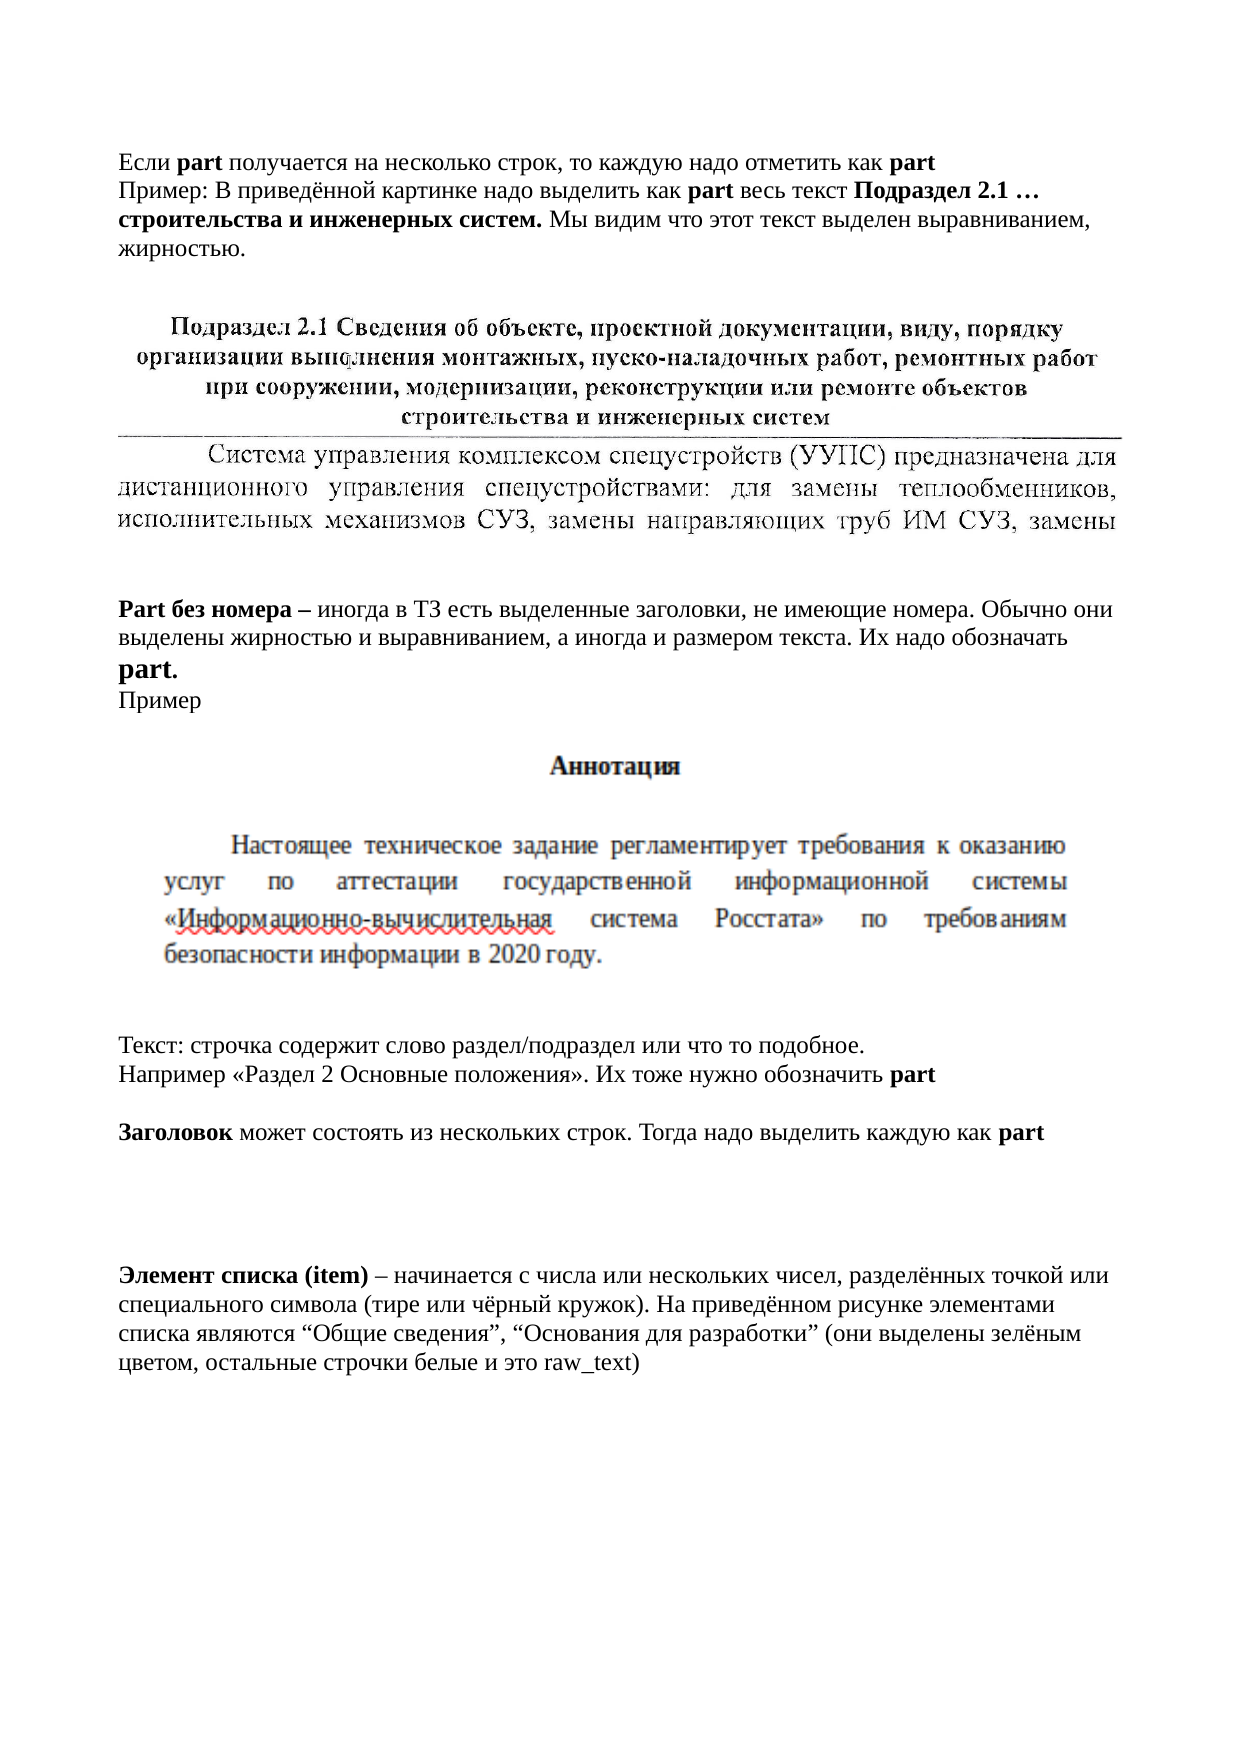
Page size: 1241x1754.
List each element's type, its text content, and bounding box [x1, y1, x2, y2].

text Если part получается на несколько строк, то каждую надо отметить как part [118, 147, 1122, 176]
text Пример: В приведённой картинке надо выделить как part весь текст Подраздел 2.1 … строительства и инженерных систем. Мы видим что этот текст выделен выравниванием, жирностью. [118, 176, 1122, 262]
text Текст: строчка содержит слово раздел/подраздел или что то подобное. Например «Раздел 2 Основные положения». Их тоже нужно обозначить part [118, 713, 1122, 1088]
picture [120, 713, 1121, 1031]
text part. [118, 651, 1122, 685]
text Заголовок может состоять из нескольких строк. Тогда надо выделить каждую как part [118, 1117, 1122, 1145]
picture [118, 290, 1123, 537]
text Part без номера – иногда в ТЗ есть выделенные заголовки, не имеющие номера. Обычно они выделены жирностью и выравниванием, а иногда и размером текста. Их надо обозначать [118, 594, 1122, 651]
text Элемент списка (item) – начинается с числа или нескольких чисел, разделённых точкой или специального символа (тире или чёрный кружок). На приведённом рисунке элементами списка являются “Общие сведения”, “Основания для разработки” (они выделены зелёным цветом, остальные строчки белые и это raw_text) [118, 1260, 1122, 1375]
text Пример [118, 685, 1122, 713]
